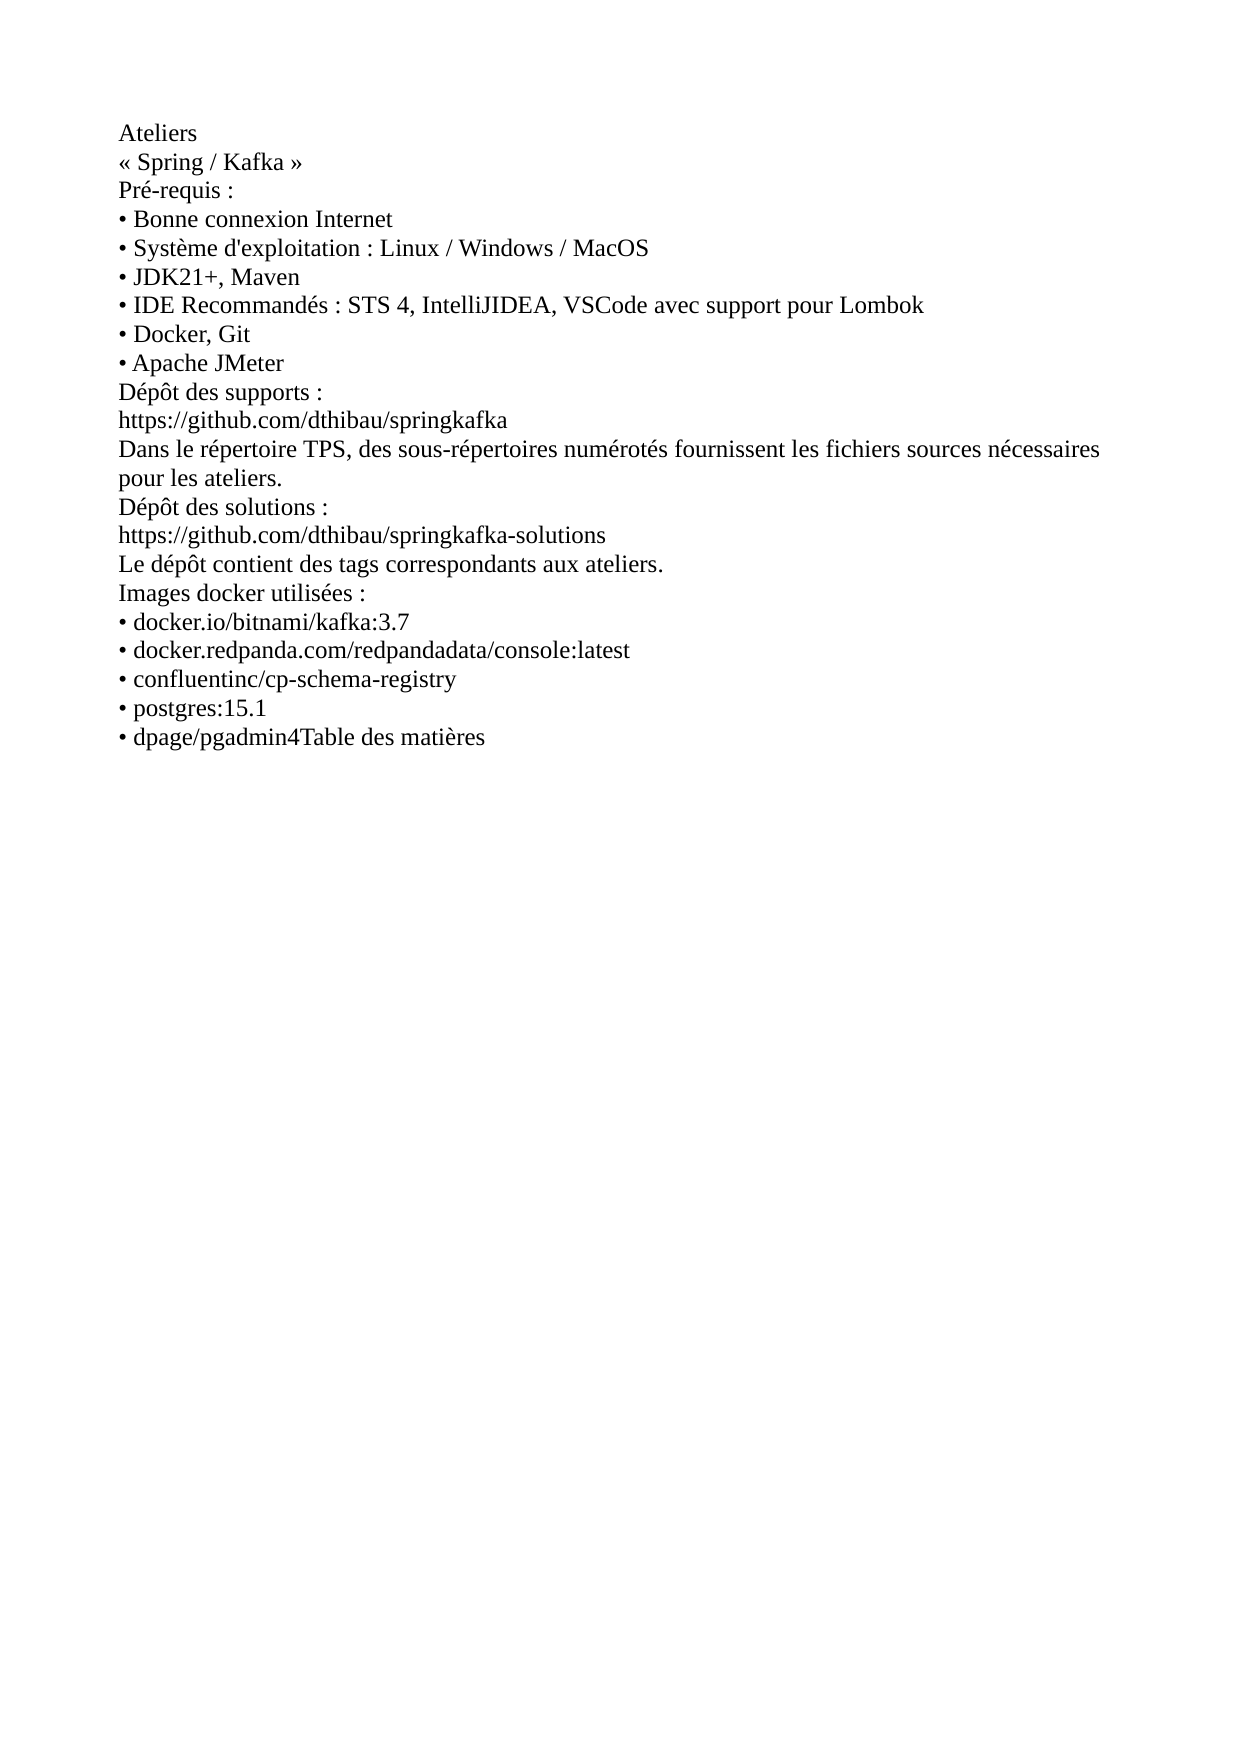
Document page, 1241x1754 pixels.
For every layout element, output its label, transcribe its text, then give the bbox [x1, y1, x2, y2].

text • docker.io/bitnami/kafka:3.7 [118, 607, 1122, 636]
text • dpage/pgadmin4Table des matières [118, 722, 1122, 751]
text https://github.com/dthibau/springkafka [118, 406, 1122, 434]
text • Apache JMeter [118, 348, 1122, 377]
text Le dépôt contient des tags correspondants aux ateliers. [118, 549, 1122, 578]
text « Spring / Kafka » [118, 147, 1122, 176]
text • JDK21+, Maven [118, 262, 1122, 291]
text Dépôt des supports : [118, 377, 1122, 406]
text • postgres:15.1 [118, 693, 1122, 722]
text • Bonne connexion Internet [118, 204, 1122, 233]
text Dans le répertoire TPS, des sous-répertoires numérotés fournissent les fichiers sources nécessaires [118, 434, 1122, 463]
text Dépôt des solutions : [118, 492, 1122, 521]
text Images docker utilisées : [118, 578, 1122, 607]
text • Docker, Git [118, 319, 1122, 348]
text Pré-requis : [118, 176, 1122, 204]
text • confluentinc/cp-schema-registry [118, 664, 1122, 693]
text • Système d'exploitation : Linux / Windows / MacOS [118, 233, 1122, 262]
text Ateliers [118, 118, 1122, 147]
text pour les ateliers. [118, 463, 1122, 492]
text https://github.com/dthibau/springkafka-solutions [118, 521, 1122, 549]
text • IDE Recommandés : STS 4, IntelliJIDEA, VSCode avec support pour Lombok [118, 291, 1122, 319]
text • docker.redpanda.com/redpandadata/console:latest [118, 636, 1122, 664]
